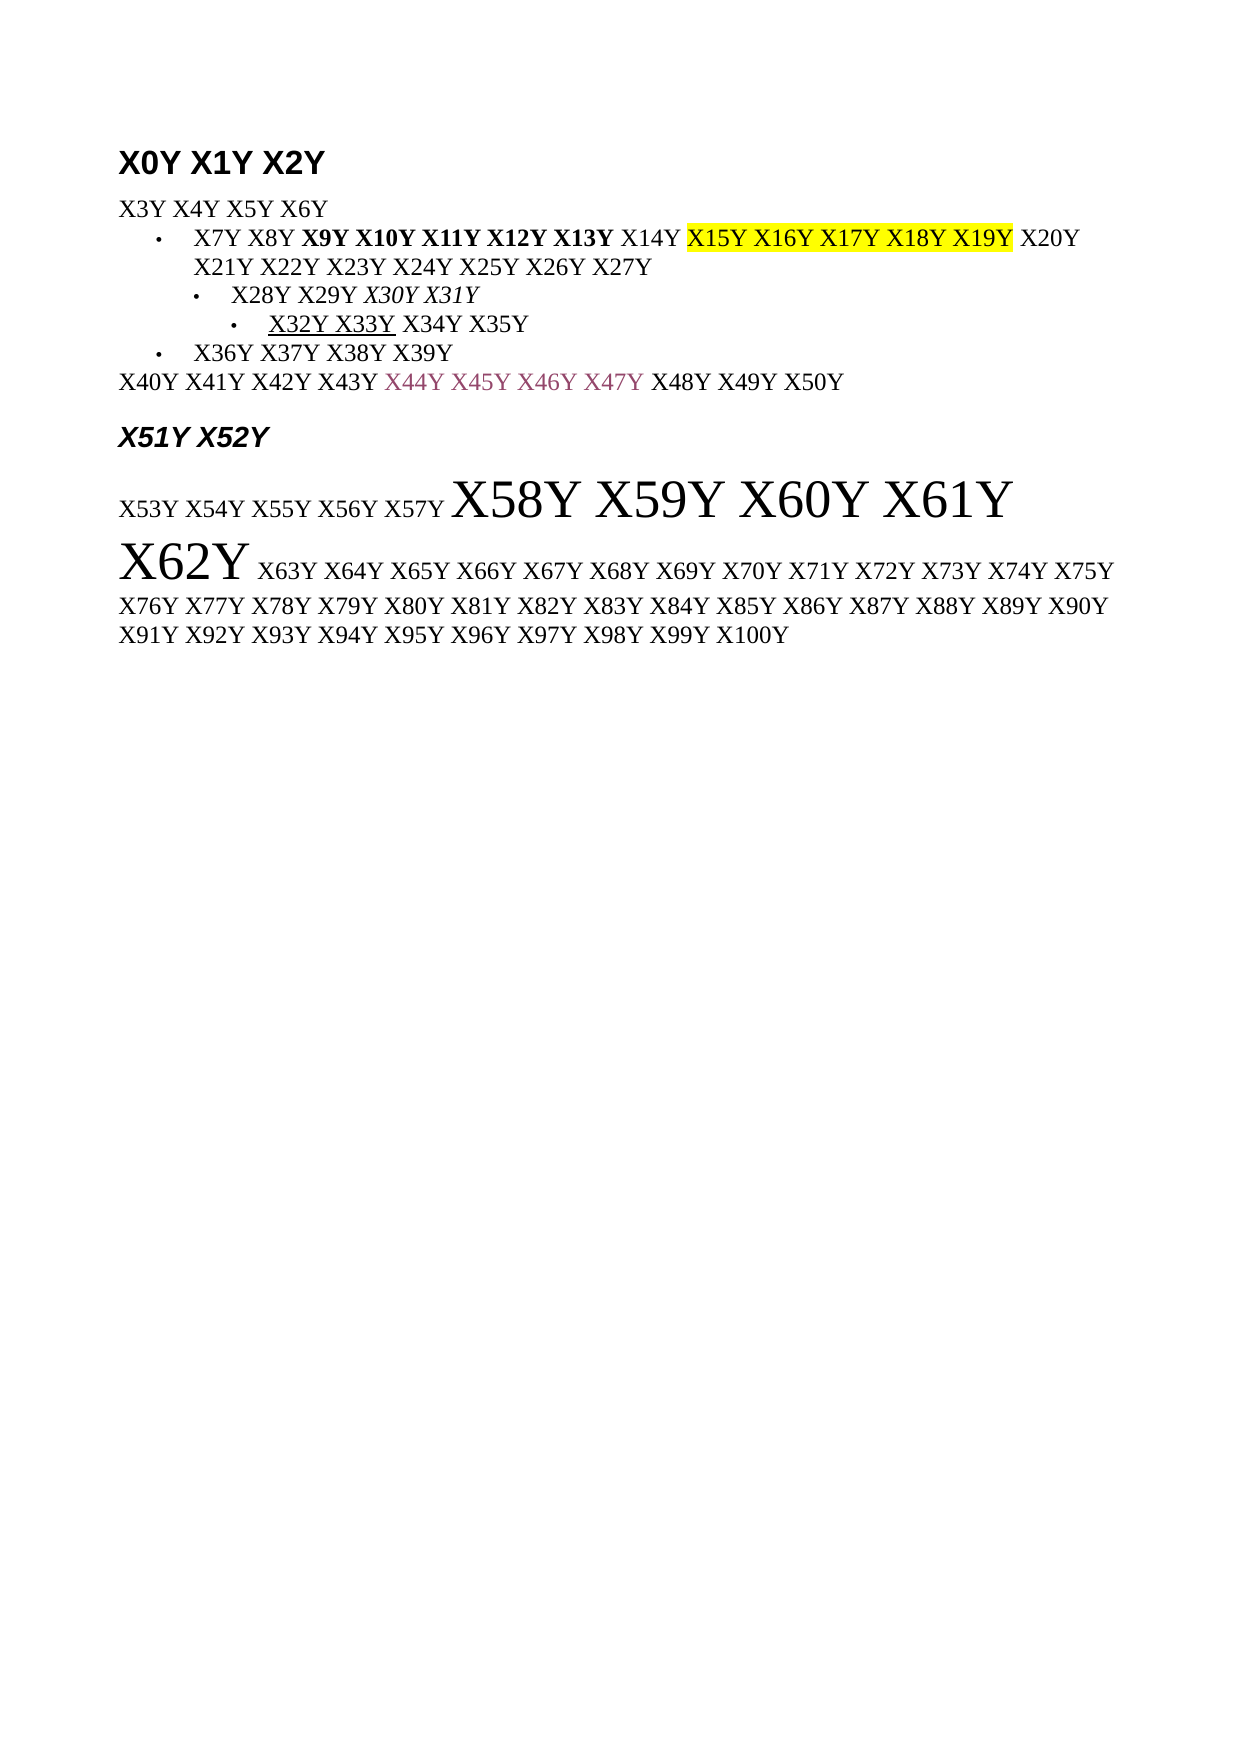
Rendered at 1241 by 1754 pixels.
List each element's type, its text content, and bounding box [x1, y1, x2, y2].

text X40Y X41Y X42Y X43Y X44Y X45Y X46Y X47Y X48Y X49Y X50Y [118, 367, 1122, 396]
subtitle X0Y X1Y X2Y [118, 143, 1122, 182]
list X36Y X37Y X38Y X39Y [156, 338, 1122, 367]
text X76Y X77Y X78Y X79Y X80Y X81Y X82Y X83Y X84Y X85Y X86Y X87Y X88Y X89Y X90Y X91Y X92Y X93Y X94Y X95Y X96Y X97Y X98Y X99Y X100Y [118, 591, 1122, 649]
list X32Y X33Y X34Y X35Y [231, 309, 1122, 338]
subtitle X51Y X52Y [118, 421, 1122, 454]
text X53Y X54Y X55Y X56Y X57Y X58Y X59Y X60Y X61Y X62Y X63Y X64Y X65Y X66Y X67Y X68Y X69Y X70Y X71Y X72Y X73Y X74Y X75Y [118, 467, 1122, 591]
text X3Y X4Y X5Y X6Y [118, 194, 1122, 223]
list X7Y X8Y X9Y X10Y X11Y X12Y X13Y X14Y X15Y X16Y X17Y X18Y X19Y X20Y X21Y X22Y X23Y X24Y X25Y X26Y X27Y [156, 223, 1122, 281]
list X28Y X29Y X30Y X31Y [193, 281, 1122, 309]
